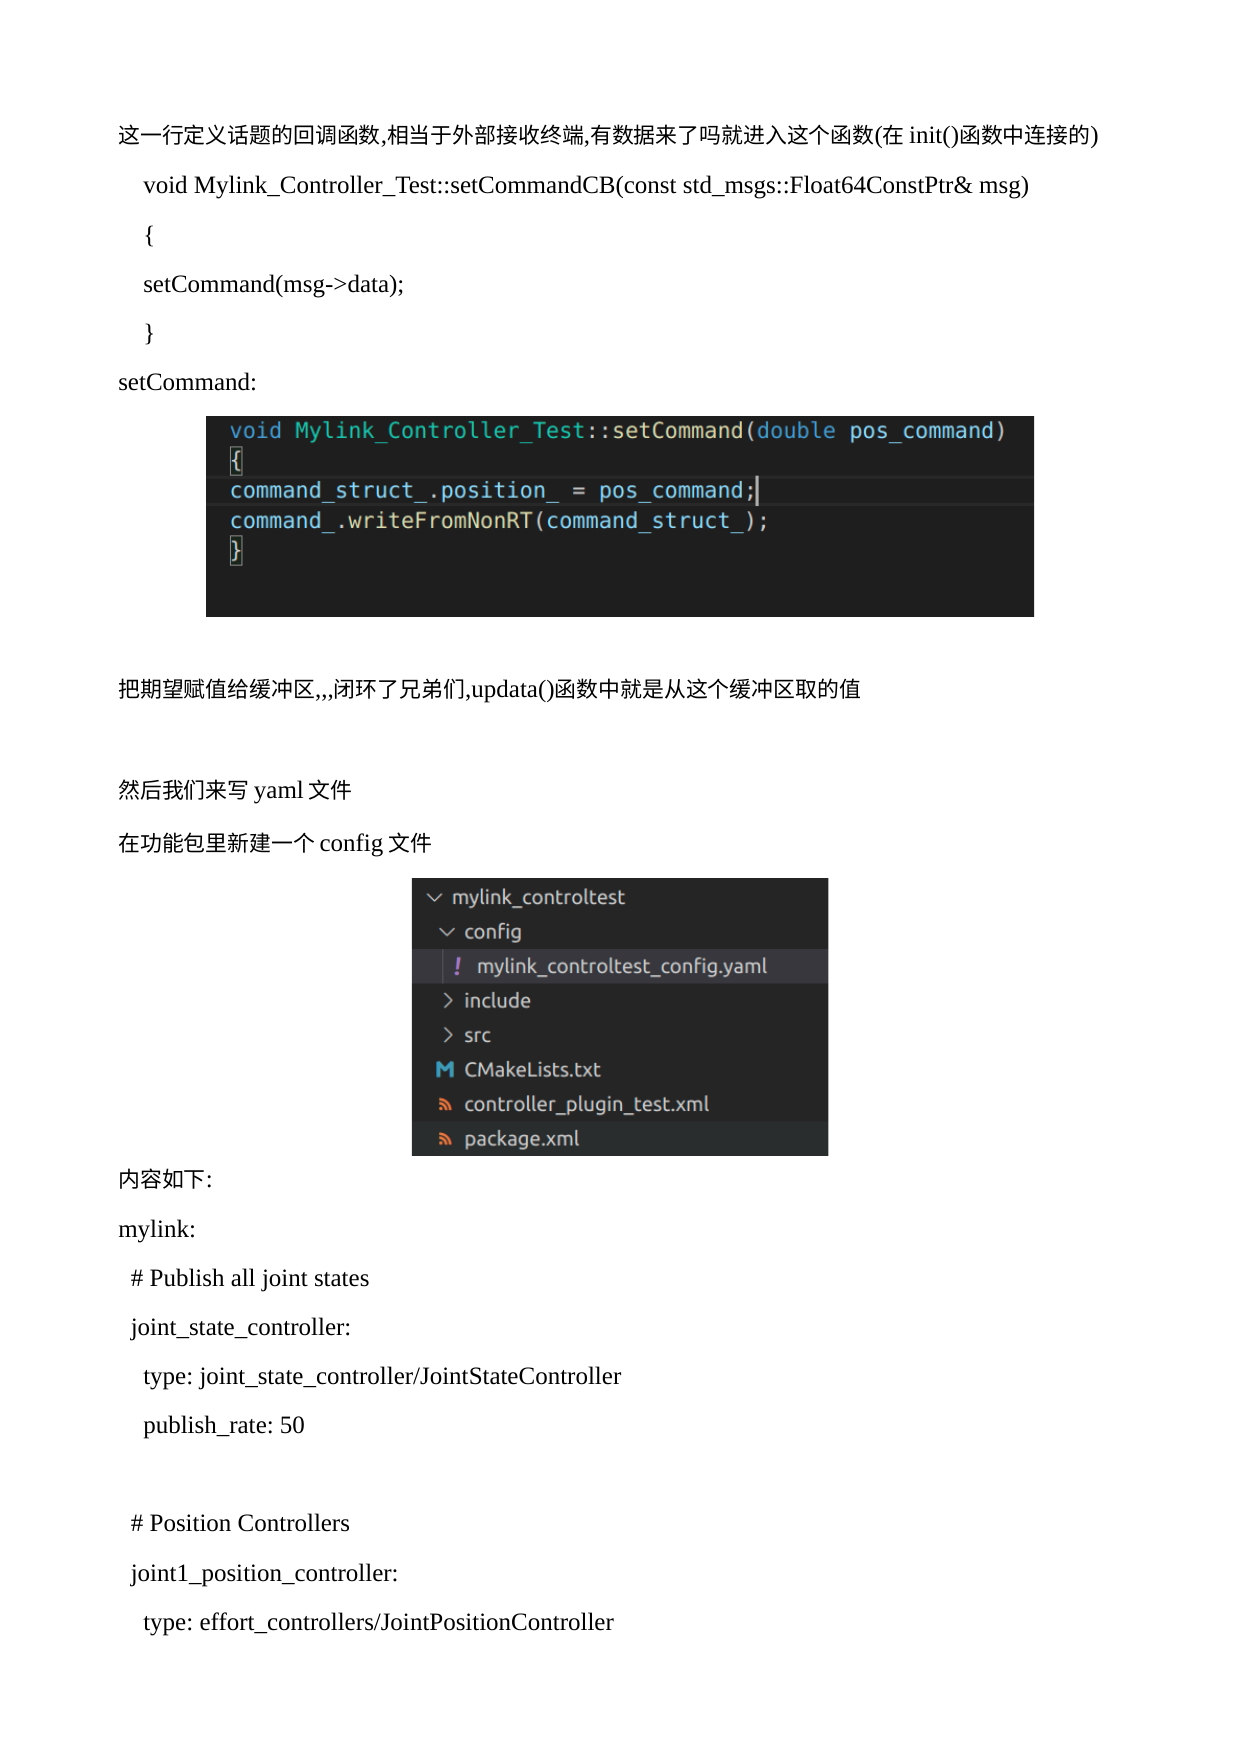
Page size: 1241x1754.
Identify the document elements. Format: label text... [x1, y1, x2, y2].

picture [411, 878, 829, 1156]
text setCommand: [118, 367, 1122, 396]
text joint_state_controller: [118, 1312, 1122, 1341]
text joint1_position_controller: [118, 1558, 1122, 1586]
text } [118, 318, 1122, 347]
text mylink: [118, 1214, 1122, 1243]
text 内容如下: [118, 878, 1122, 1193]
text publish_rate: 50 [118, 1410, 1122, 1439]
text # Publish all joint states [118, 1263, 1122, 1292]
text # Position Controllers [118, 1508, 1122, 1537]
text { [118, 220, 1122, 248]
text 这一行定义话题的回调函数,相当于外部接收终端,有数据来了吗就进入这个函数(在init()函数中连接的) [118, 118, 1122, 150]
text setCommand(msg->data); [118, 269, 1122, 297]
text void Mylink_Controller_Test::setCommandCB(const std_msgs::Float64ConstPtr& msg) [118, 171, 1122, 199]
text 在功能包里新建一个config文件 [118, 826, 1122, 857]
text type: effort_controllers/JointPositionController [118, 1607, 1122, 1635]
text 然后我们来写yaml文件 [118, 773, 1122, 805]
text 把期望赋值给缓冲区,,,闭环了兄弟们,updata()函数中就是从这个缓冲区取的值 [118, 672, 1122, 703]
text type: joint_state_controller/JointStateController [118, 1361, 1122, 1390]
picture [206, 416, 1035, 617]
